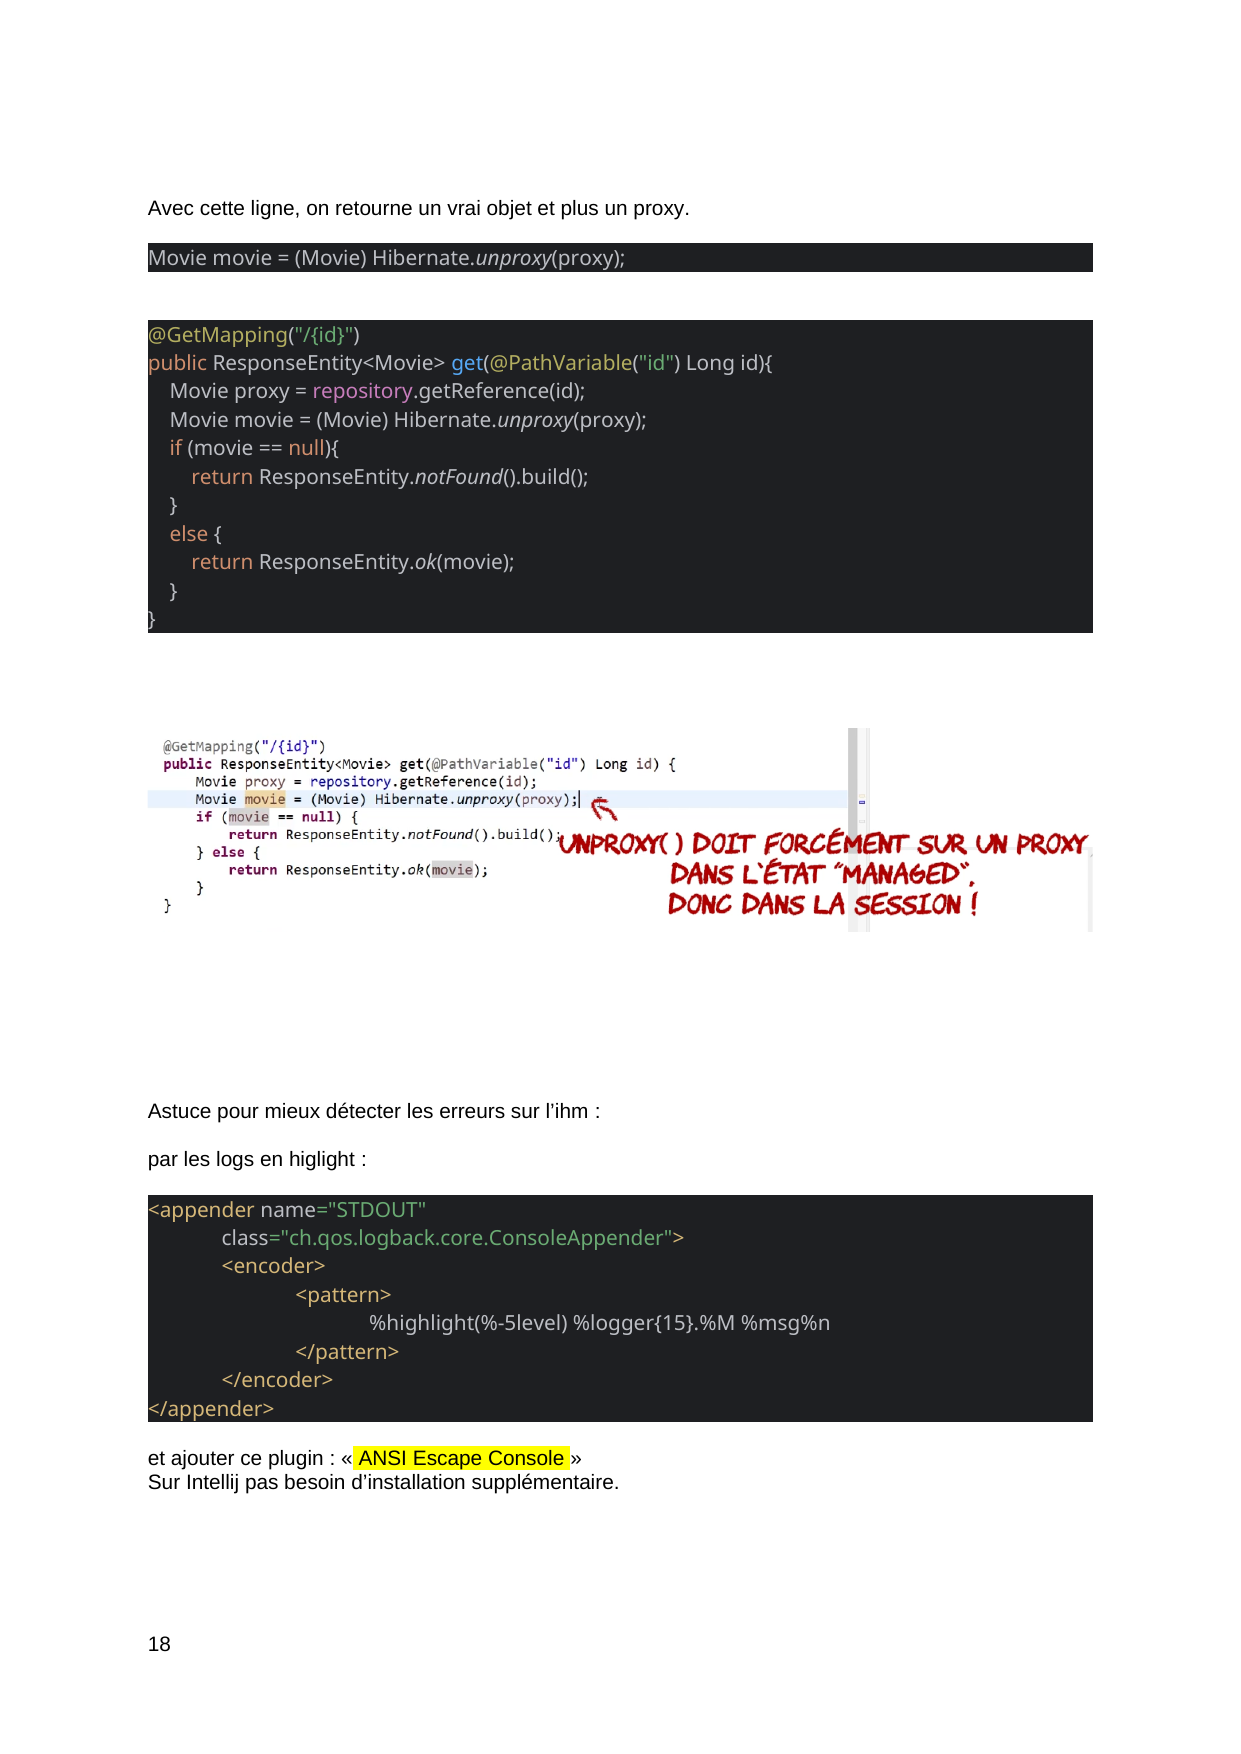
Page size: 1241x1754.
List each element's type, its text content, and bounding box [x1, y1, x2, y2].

text par les logs en higlight : [148, 1147, 1093, 1171]
text et ajouter ce plugin : « ANSI Escape Console » [148, 1446, 1093, 1470]
text Sur Intellij pas besoin d’installation supplémentaire. [148, 1470, 1093, 1494]
text <appender name="STDOUT" class="ch.qos.logback.core.ConsoleAppender"> <encoder> <pattern> %highlight(%-5level) %logger{15}.%M %msg%n </pattern> </encoder> </appender> [148, 1195, 1093, 1422]
text Avec cette ligne, on retourne un vrai objet et plus un proxy. [148, 196, 1093, 219]
picture [147, 728, 1093, 932]
text Astuce pour mieux détecter les erreurs sur l’ihm : [148, 1099, 1093, 1123]
text @GetMapping("/{id}") public ResponseEntity<Movie> get(@PathVariable("id") Long id){ Movie proxy = repository.getReference(id); Movie movie = (Movie) Hibernate.unproxy(proxy); if (movie == null){ return ResponseEntity.notFound().build(); } else { return ResponseEntity.ok(movie); } } [148, 320, 1093, 633]
text Movie movie = (Movie) Hibernate.unproxy(proxy); [148, 243, 1093, 272]
